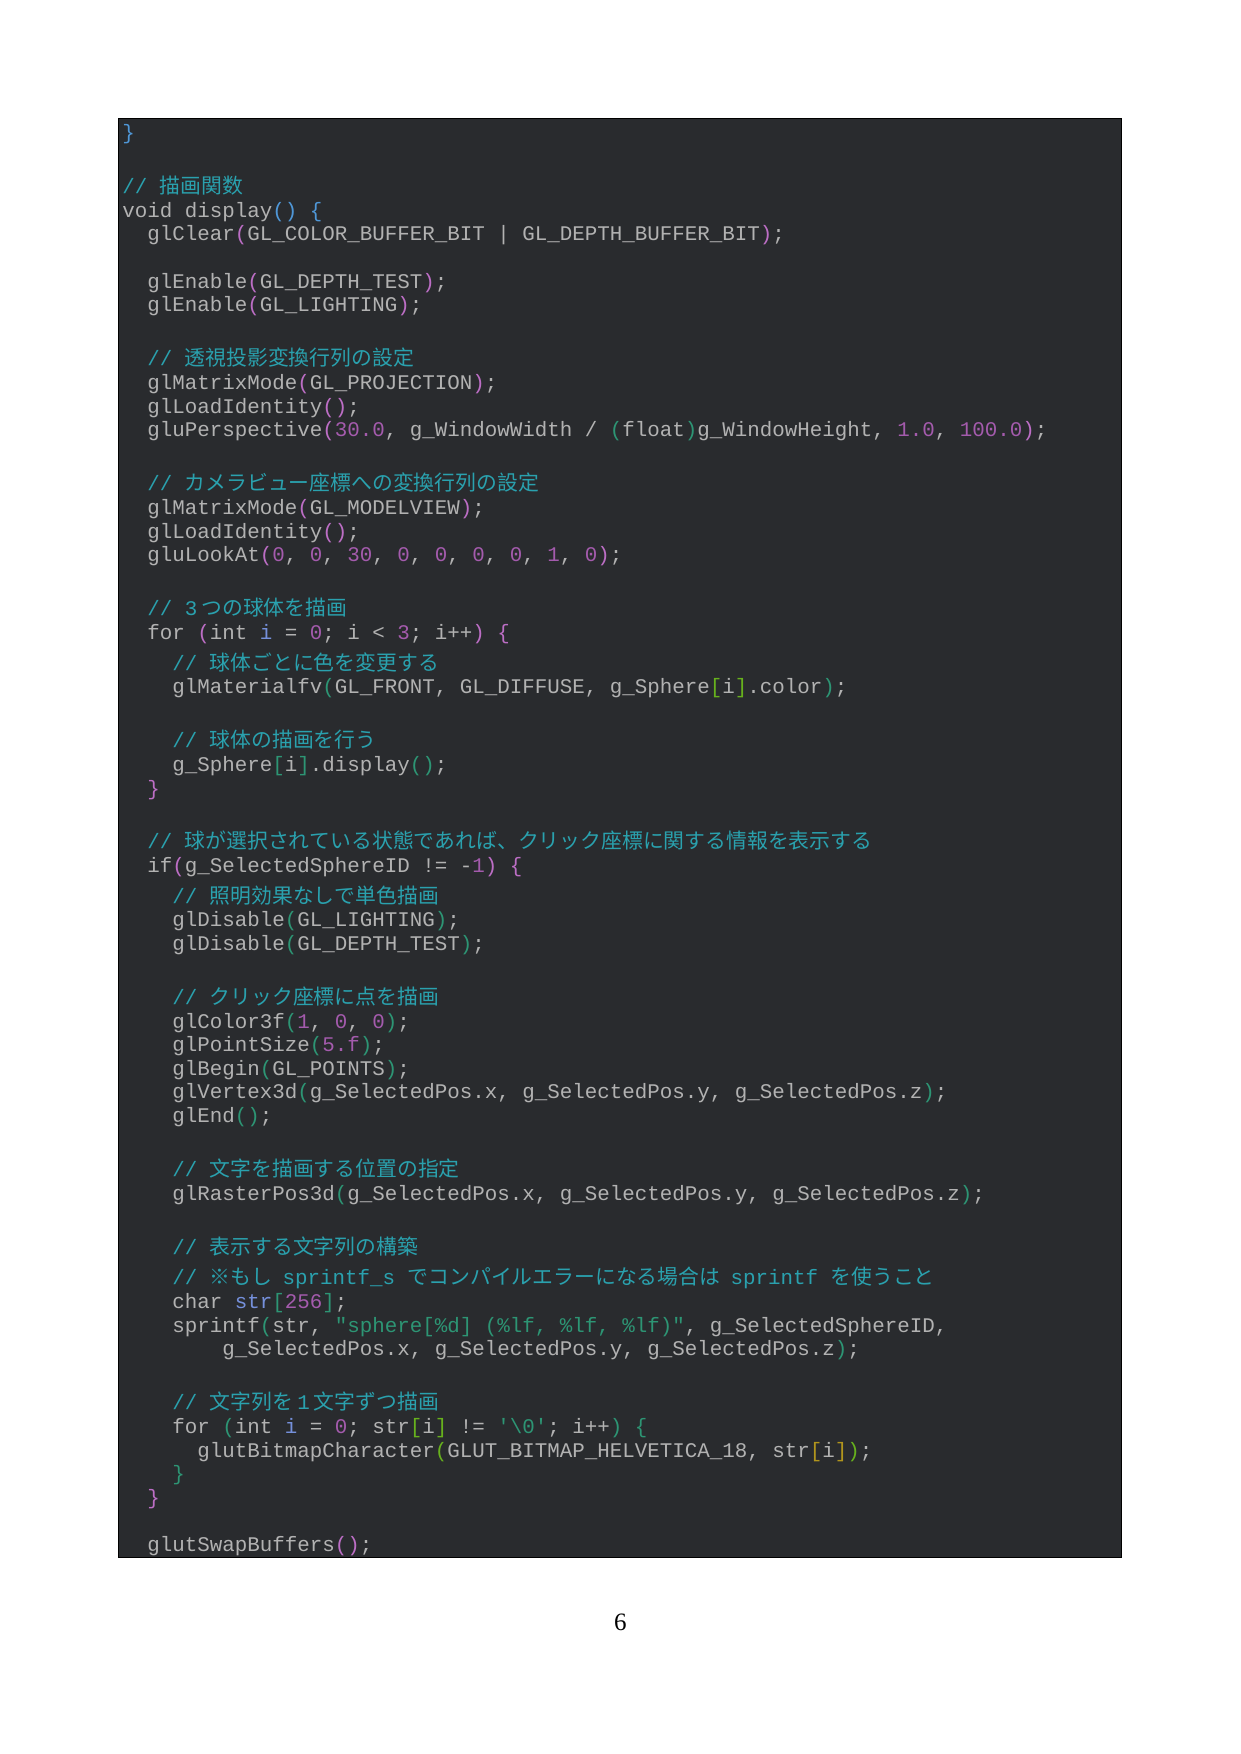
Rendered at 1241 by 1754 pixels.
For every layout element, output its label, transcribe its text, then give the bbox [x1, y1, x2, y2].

text // ※もし sprintf_s でコンパイルエラーになる場合は sprintf を使うこと [119, 1257, 1121, 1287]
text glutSwapBuffers(); [119, 1530, 1121, 1557]
text // 球体の描画を行う [119, 719, 1121, 750]
text // 透視投影変換行列の設定 [119, 338, 1121, 368]
text } [119, 119, 1121, 142]
text glEnable(GL_LIGHTING); [119, 290, 1121, 314]
text // 文字列を1文字ずつ描画 [119, 1382, 1121, 1412]
text gluLookAt(0, 0, 30, 0, 0, 0, 0, 1, 0); [119, 540, 1121, 564]
text glEnable(GL_DEPTH_TEST); [119, 267, 1121, 290]
text for (int i = 0; i < 3; i++) { [119, 618, 1121, 642]
text if(g_SelectedSphereID != -1) { [119, 851, 1121, 875]
text glMaterialfv(GL_FRONT, GL_DIFFUSE, g_Sphere[i].color); [119, 672, 1121, 696]
text glutBitmapCharacter(GLUT_BITMAP_HELVETICA_18, str[i]); [119, 1436, 1121, 1459]
text glDisable(GL_LIGHTING); [119, 905, 1121, 929]
text glMatrixMode(GL_MODELVIEW); [119, 493, 1121, 517]
text glVertex3d(g_SelectedPos.x, g_SelectedPos.y, g_SelectedPos.z); [119, 1078, 1121, 1101]
text glLoadIdentity(); [119, 392, 1121, 415]
text // 描画関数 [119, 165, 1121, 196]
text glLoadIdentity(); [119, 517, 1121, 540]
text void display() { [119, 196, 1121, 219]
text gluPerspective(30.0, g_WindowWidth / (float)g_WindowHeight, 1.0, 100.0); [119, 415, 1121, 439]
text } [119, 1483, 1121, 1507]
text // 照明効果なしで単色描画 [119, 875, 1121, 905]
text glColor3f(1, 0, 0); [119, 1007, 1121, 1030]
text // クリック座標に点を描画 [119, 976, 1121, 1007]
text glMatrixMode(GL_PROJECTION); [119, 368, 1121, 392]
text // カメラビュー座標への変換行列の設定 [119, 463, 1121, 493]
text glEnd(); [119, 1101, 1121, 1125]
text glBegin(GL_POINTS); [119, 1054, 1121, 1078]
text for (int i = 0; str[i] != '\0'; i++) { [119, 1412, 1121, 1436]
text // 3つの球体を描画 [119, 588, 1121, 618]
text g_Sphere[i].display(); [119, 750, 1121, 773]
text glClear(GL_COLOR_BUFFER_BIT | GL_DEPTH_BUFFER_BIT); [119, 219, 1121, 243]
text } [119, 1459, 1121, 1483]
text // 表示する文字列の構築 [119, 1226, 1121, 1257]
text glDisable(GL_DEPTH_TEST); [119, 929, 1121, 953]
text glPointSize(5.f); [119, 1030, 1121, 1054]
text char str[256]; [119, 1287, 1121, 1311]
text // 文字を描画する位置の指定 [119, 1148, 1121, 1179]
text sprintf(str, "sphere[%d] (%lf, %lf, %lf)", g_SelectedSphereID, [119, 1311, 1121, 1334]
text g_SelectedPos.x, g_SelectedPos.y, g_SelectedPos.z); [119, 1334, 1121, 1358]
text } [119, 773, 1121, 797]
text // 球が選択されている状態であれば、クリック座標に関する情報を表示する [119, 821, 1121, 851]
text // 球体ごとに色を変更する [119, 642, 1121, 672]
text glRasterPos3d(g_SelectedPos.x, g_SelectedPos.y, g_SelectedPos.z); [119, 1179, 1121, 1203]
